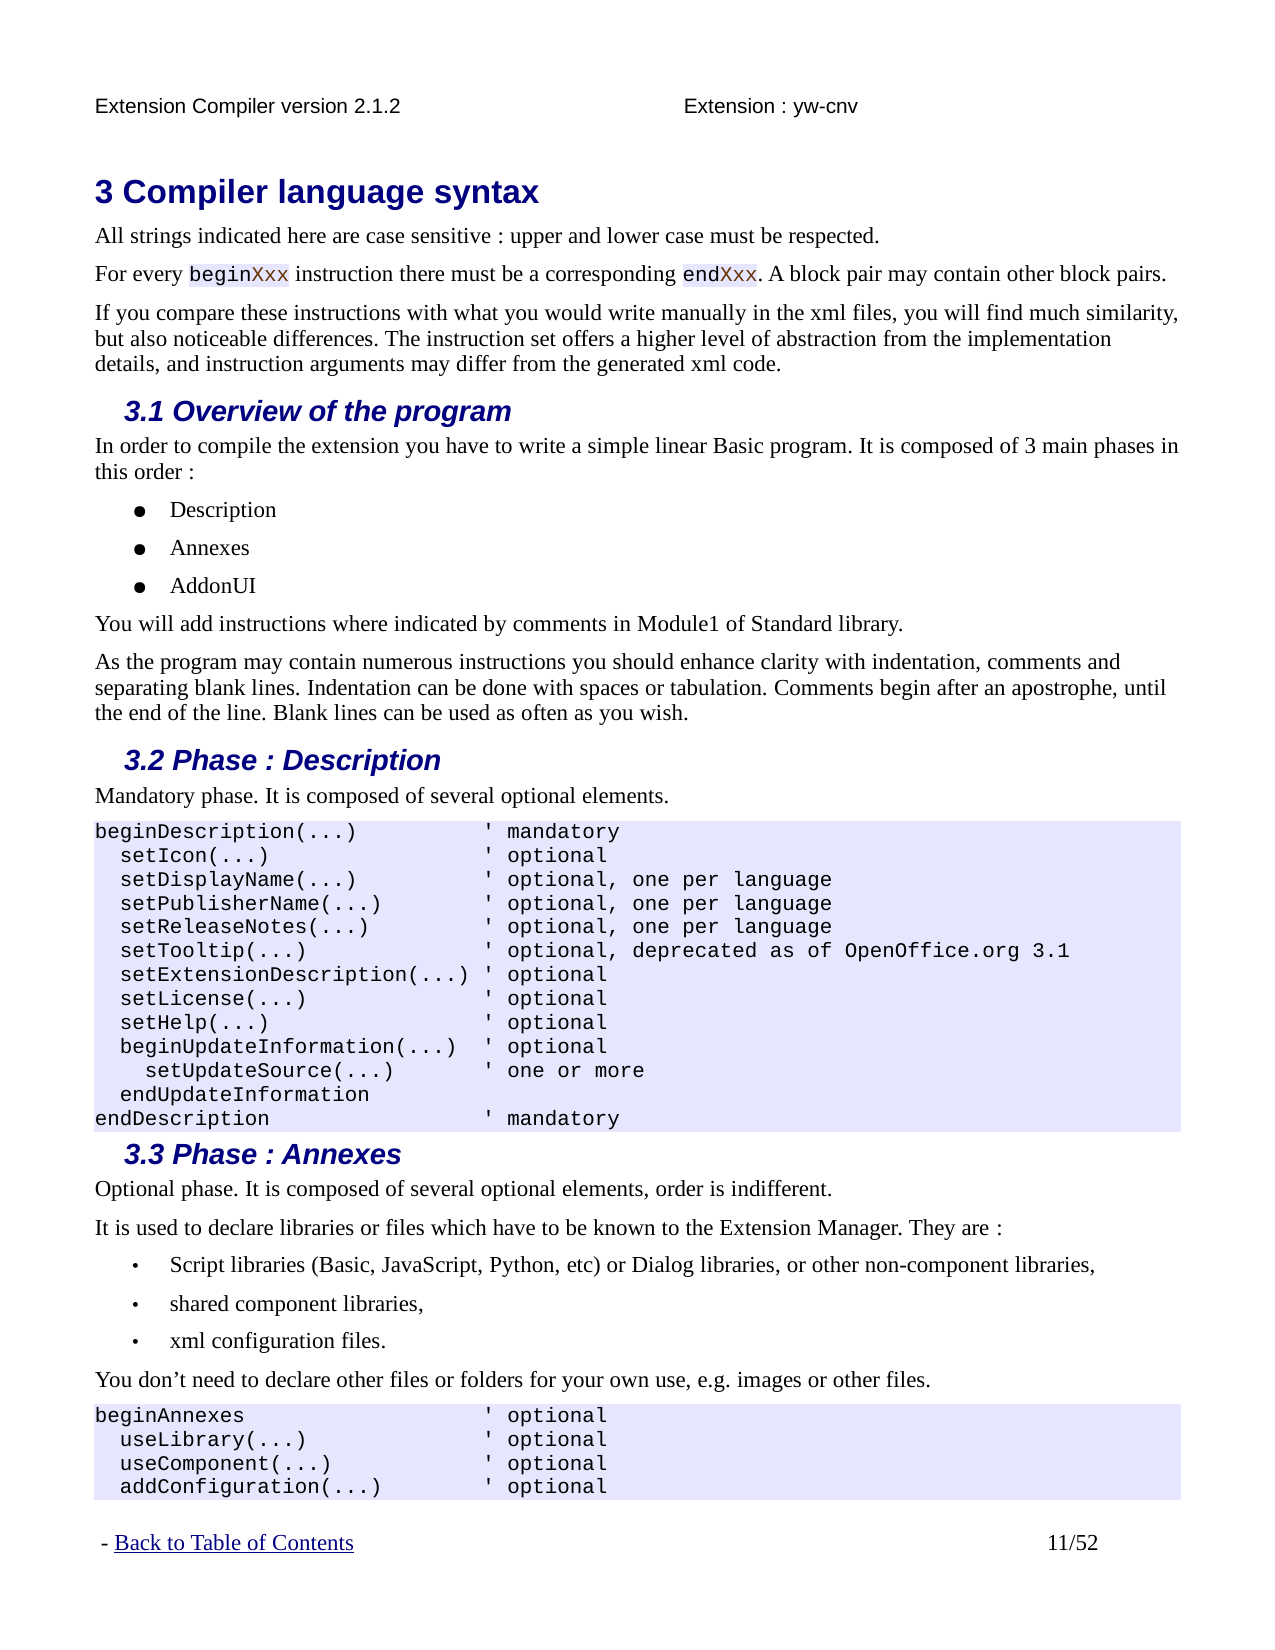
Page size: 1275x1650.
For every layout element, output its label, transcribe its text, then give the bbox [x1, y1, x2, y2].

text You will add instructions where indicated by comments in Module1 of Standard library. [94, 611, 1181, 637]
text setUpdateSource(...) ' one or more [94, 1060, 1181, 1084]
list xml configuration files. [132, 1328, 1181, 1354]
text For every beginXxx instruction there must be a corresponding endXxx. A block pair may contain other block pairs. [94, 261, 1181, 287]
subtitle Overview of the program [124, 395, 1181, 427]
list shared component libraries, [132, 1290, 1181, 1316]
text setDisplayName(...) ' optional, one per language [94, 868, 1181, 892]
text addConfiguration(...) ' optional [94, 1476, 1181, 1500]
text Mandatory phase. It is composed of several optional elements. [94, 782, 1181, 808]
subtitle Compiler language syntax [94, 172, 1181, 210]
text It is used to declare libraries or files which have to be known to the Extension Manager. They are : [94, 1214, 1181, 1240]
list Description [132, 497, 1181, 522]
text setReleaseNotes(...) ' optional, one per language [94, 916, 1181, 940]
text setHelp(...) ' optional [94, 1012, 1181, 1036]
text If you compare these instructions with what you would write manually in the xml files, you will find much similarity, but also noticeable differences. The instruction set offers a higher level of abstraction from the implementation details, and instruction arguments may differ from the generated xml code. [94, 300, 1181, 377]
text setIcon(...) ' optional [94, 844, 1181, 868]
list Annexes [132, 535, 1181, 561]
text setExtensionDescription(...) ' optional [94, 964, 1181, 988]
text endDescription ' mandatory [94, 1108, 1181, 1132]
text As the program may contain numerous instructions you should enhance clarity with indentation, comments and separating blank lines. Indentation can be done with spaces or tabulation. Comments begin after an apostrophe, until the end of the line. Blank lines can be used as often as you wish. [94, 649, 1181, 726]
text setLicense(...) ' optional [94, 988, 1181, 1012]
subtitle Phase : Description [124, 744, 1181, 777]
text You don’t need to declare other files or folders for your own use, e.g. images or other files. [94, 1366, 1181, 1392]
list Script libraries (Basic, JavaScript, Python, etc) or Dialog libraries, or other non-component libraries, [132, 1252, 1181, 1278]
list AddonUI [132, 573, 1181, 598]
text beginAnnexes ' optional [94, 1404, 1181, 1428]
text All strings indicated here are case sensitive : upper and lower case must be respected. [94, 222, 1181, 248]
text setTooltip(...) ' optional, deprecated as of OpenOffice.org 3.1 [94, 940, 1181, 964]
text beginUpdateInformation(...) ' optional [94, 1036, 1181, 1060]
text In order to compile the extension you have to write a simple linear Basic program. It is composed of 3 main phases in this order : [94, 433, 1181, 484]
text setPublisherName(...) ' optional, one per language [94, 892, 1181, 916]
text useComponent(...) ' optional [94, 1452, 1181, 1476]
text useLibrary(...) ' optional [94, 1428, 1181, 1452]
text Optional phase. It is composed of several optional elements, order is indifferent. [94, 1176, 1181, 1202]
text beginDescription(...) ' mandatory [94, 821, 1181, 844]
text endUpdateInformation [94, 1084, 1181, 1108]
subtitle Phase : Annexes [124, 1138, 1181, 1170]
